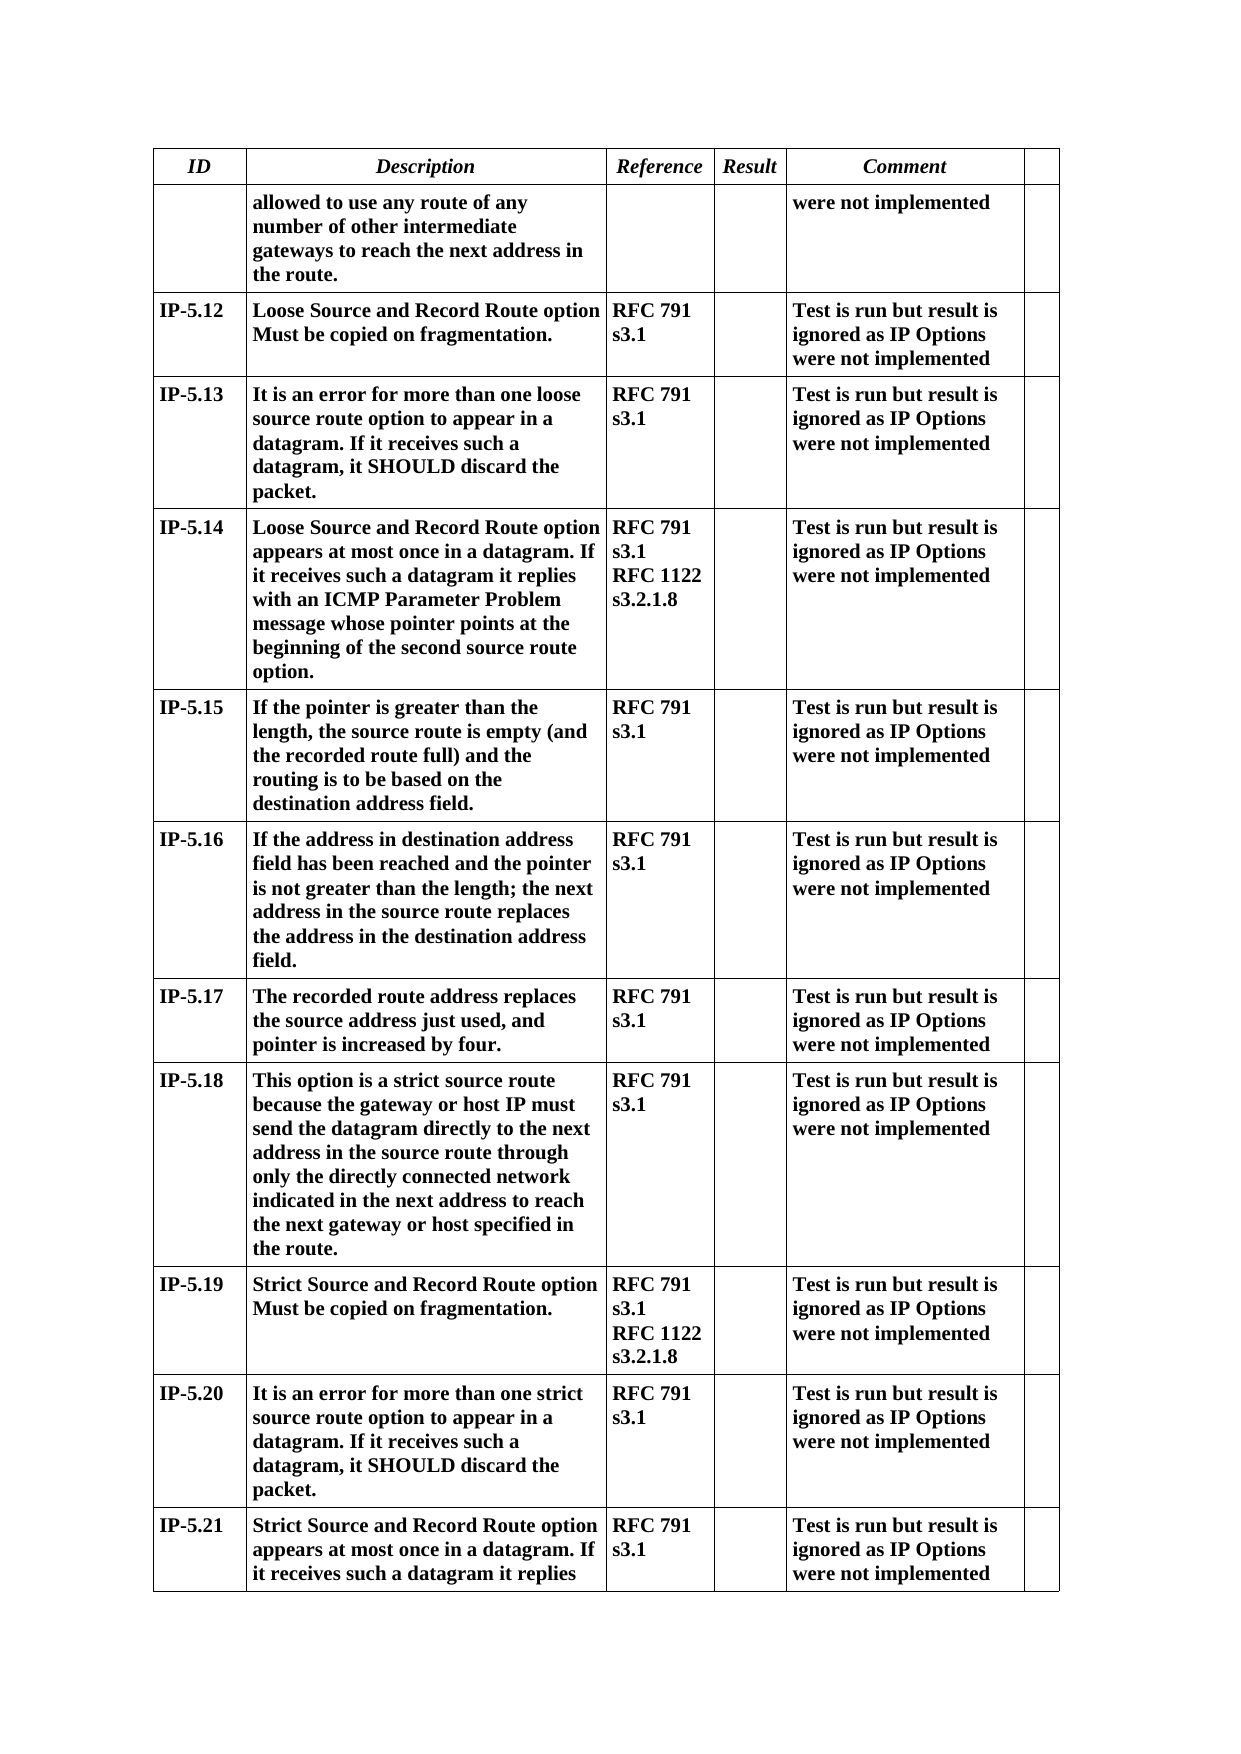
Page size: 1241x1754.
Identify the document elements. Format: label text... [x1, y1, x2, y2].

table_cell Test is run but result is ignored as IP Options were not implemented [787, 979, 1024, 1062]
table_cell Test is run but result is ignored as IP Options were not implemented [787, 1375, 1024, 1507]
table_cell RFC 791 s3.1 [607, 979, 714, 1062]
table_cell Test is run but result is ignored as IP Options were not implemented [787, 1508, 1024, 1591]
table_cell RFC 791 s3.1 [607, 822, 714, 977]
table_cell IP-5.14 [154, 509, 246, 689]
table_cell Test is run but result is ignored as IP Options were not implemented [787, 822, 1024, 977]
table_cell [1025, 690, 1059, 821]
table_cell RFC 791 s3.1 [607, 690, 714, 821]
table_cell [715, 1508, 786, 1591]
table_cell [1025, 1508, 1059, 1591]
table_header Description [247, 149, 606, 184]
table_cell Strict Source and Record Route option appears at most once in a datagram. If it receives such a datagram it replies [247, 1508, 606, 1591]
table_cell [607, 185, 714, 292]
table_cell [1025, 293, 1059, 376]
table_header [1025, 149, 1059, 184]
table_cell IP-5.19 [154, 1267, 246, 1374]
table_cell [1025, 822, 1059, 977]
table_cell [715, 1267, 786, 1374]
table_cell IP-5.18 [154, 1063, 246, 1266]
table_cell Loose Source and Record Route option appears at most once in a datagram. If it receives such a datagram it replies with an ICMP Parameter Problem message whose pointer points at the beginning of the second source route option. [247, 509, 606, 689]
table_cell IP-5.13 [154, 377, 246, 508]
table_cell IP-5.17 [154, 979, 246, 1062]
table_cell [715, 185, 786, 292]
table_cell IP-5.21 [154, 1508, 246, 1591]
table_cell Loose Source and Record Route option Must be copied on fragmentation. [247, 293, 606, 376]
table_cell [1025, 1375, 1059, 1507]
table_cell Test is run but result is ignored as IP Options were not implemented [787, 1267, 1024, 1374]
table_header Comment [787, 149, 1024, 184]
table_header Reference [607, 149, 714, 184]
table_cell IP-5.16 [154, 822, 246, 977]
table_cell [1025, 1063, 1059, 1266]
table_cell IP-5.12 [154, 293, 246, 376]
table_cell [715, 509, 786, 689]
table_cell RFC 791 s3.1 [607, 1063, 714, 1266]
table_cell [1025, 509, 1059, 689]
table_cell IP-5.20 [154, 1375, 246, 1507]
table_cell This option is a strict source route because the gateway or host IP must send the datagram directly to the next address in the source route through only the directly connected network indicated in the next address to reach the next gateway or host specified in the route. [247, 1063, 606, 1266]
table_cell [715, 1375, 786, 1507]
table_cell were not implemented [787, 185, 1024, 292]
table_cell If the pointer is greater than the length, the source route is empty (and the recorded route full) and the routing is to be based on the destination address field. [247, 690, 606, 821]
table_cell IP-5.15 [154, 690, 246, 821]
table_cell [154, 185, 246, 292]
table_cell [715, 293, 786, 376]
table_cell Test is run but result is ignored as IP Options were not implemented [787, 293, 1024, 376]
table_cell RFC 791 s3.1 RFC 1122 s3.2.1.8 [607, 509, 714, 689]
table_header Result [715, 149, 786, 184]
table_cell allowed to use any route of any number of other intermediate gateways to reach the next address in the route. [247, 185, 606, 292]
table_cell RFC 791 s3.1 [607, 1508, 714, 1591]
table_cell Strict Source and Record Route option Must be copied on fragmentation. [247, 1267, 606, 1374]
table_cell [715, 377, 786, 508]
table_cell Test is run but result is ignored as IP Options were not implemented [787, 690, 1024, 821]
table_cell Test is run but result is ignored as IP Options were not implemented [787, 509, 1024, 689]
table_cell The recorded route address replaces the source address just used, and pointer is increased by four. [247, 979, 606, 1062]
table_cell It is an error for more than one strict source route option to appear in a datagram. If it receives such a datagram, it SHOULD discard the packet. [247, 1375, 606, 1507]
table_cell [715, 979, 786, 1062]
table_cell It is an error for more than one loose source route option to appear in a datagram. If it receives such a datagram, it SHOULD discard the packet. [247, 377, 606, 508]
table_cell [715, 822, 786, 977]
table_cell [1025, 185, 1059, 292]
table_cell RFC 791 s3.1 [607, 293, 714, 376]
table_cell [1025, 979, 1059, 1062]
table_cell [1025, 377, 1059, 508]
table_header ID [154, 149, 246, 184]
table_cell [1025, 1267, 1059, 1374]
table_cell RFC 791 s3.1 [607, 377, 714, 508]
table_cell RFC 791 s3.1 RFC 1122 s3.2.1.8 [607, 1267, 714, 1374]
table_cell [715, 690, 786, 821]
table_cell RFC 791 s3.1 [607, 1375, 714, 1507]
table_cell [715, 1063, 786, 1266]
table_cell Test is run but result is ignored as IP Options were not implemented [787, 1063, 1024, 1266]
table_cell If the address in destination address field has been reached and the pointer is not greater than the length; the next address in the source route replaces the address in the destination address field. [247, 822, 606, 977]
table_cell Test is run but result is ignored as IP Options were not implemented [787, 377, 1024, 508]
